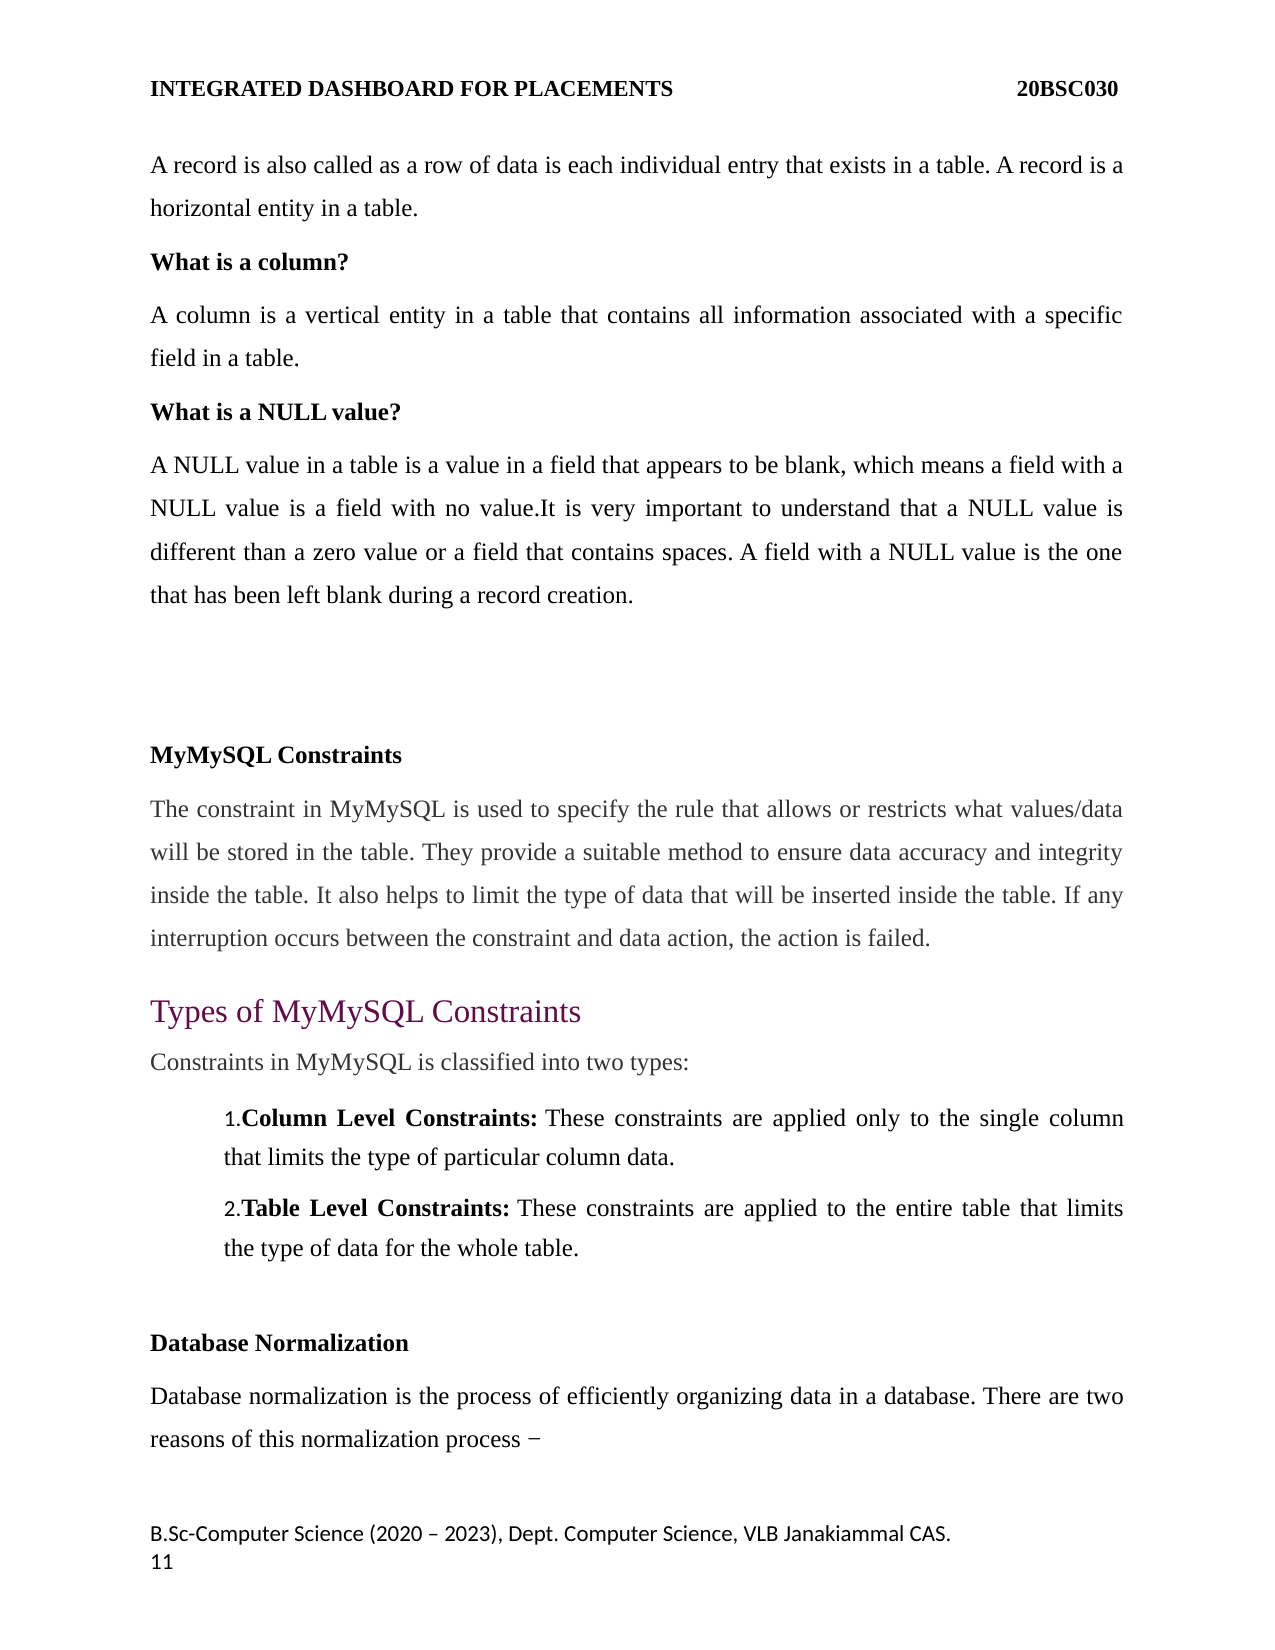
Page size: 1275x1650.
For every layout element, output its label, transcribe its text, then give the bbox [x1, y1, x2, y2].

text A column is a vertical entity in a table that contains all information associated with a specific field in a table. [150, 300, 1125, 372]
list Table Level Constraints: These constraints are applied to the entire table that limits the type of data for the whole table. [150, 1183, 1125, 1262]
text Database normalization is the process of efficiently organizing data in a database. There are two reasons of this normalization process − [150, 1381, 1125, 1453]
text Database Normalization [150, 1328, 1125, 1356]
text MyMySQL Constraints [150, 740, 1125, 769]
text What is a NULL value? [150, 397, 1125, 426]
text A NULL value in a table is a value in a field that appears to be blank, which means a field with a NULL value is a field with no value.It is very important to understand that a NULL value is different than a zero value or a field that contains spaces. A field with a NULL value is the one that has been left blank during a record creation. [150, 450, 1125, 608]
text Constraints in MyMySQL is classified into two types: [150, 1047, 1125, 1076]
text The constraint in MyMySQL is used to specify the rule that allows or restricts what values/data will be stored in the table. They provide a suitable method to ensure data accuracy and integrity inside the table. It also helps to limit the type of data that will be inserted inside the table. If any interruption occurs between the constraint and data action, the action is failed. [150, 794, 1125, 952]
subtitle Types of MyMySQL Constraints [150, 991, 1125, 1029]
list Column Level Constraints: These constraints are applied only to the single column that limits the type of particular column data. [150, 1093, 1125, 1171]
text A record is also called as a row of data is each individual entry that exists in a table. A record is a horizontal entity in a table. [150, 150, 1125, 222]
text What is a column? [150, 247, 1125, 275]
